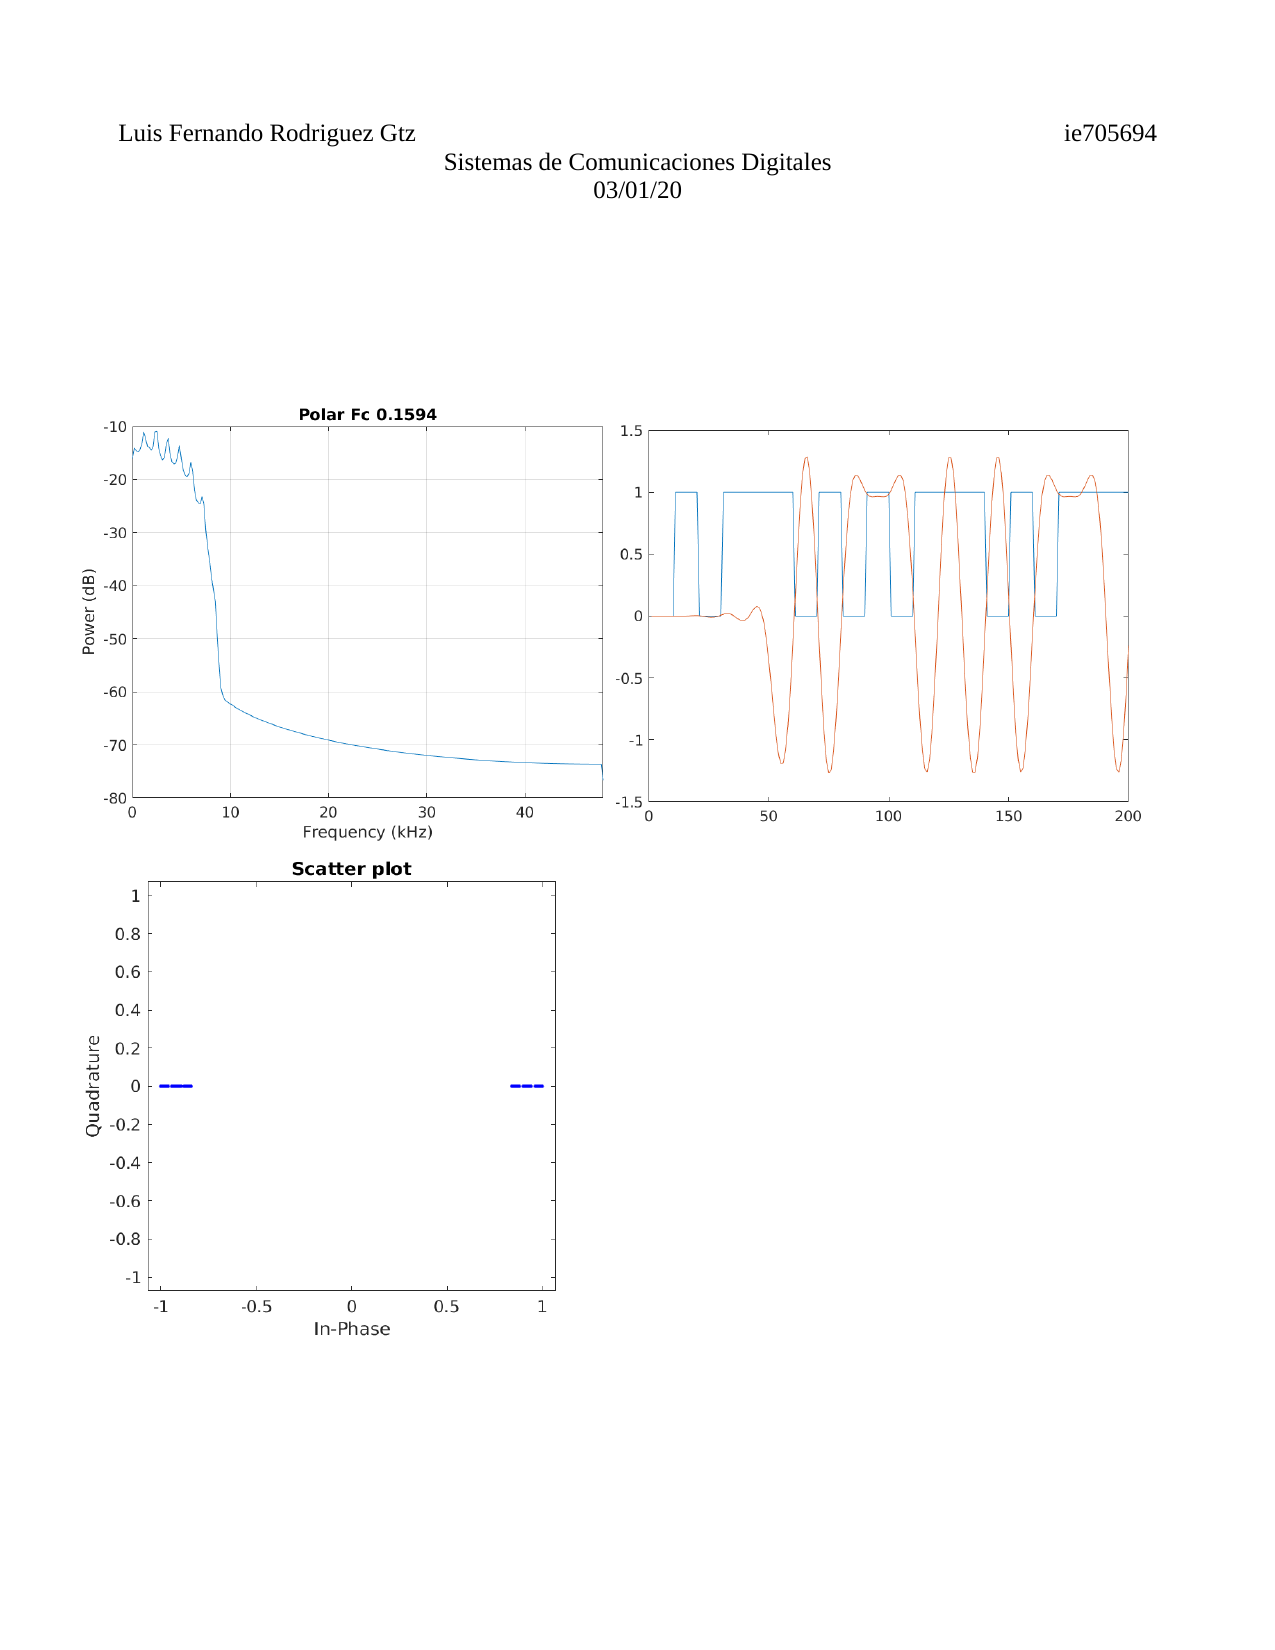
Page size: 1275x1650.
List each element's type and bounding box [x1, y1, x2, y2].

picture [83, 859, 557, 1337]
picture [614, 423, 1142, 823]
picture [80, 406, 605, 842]
